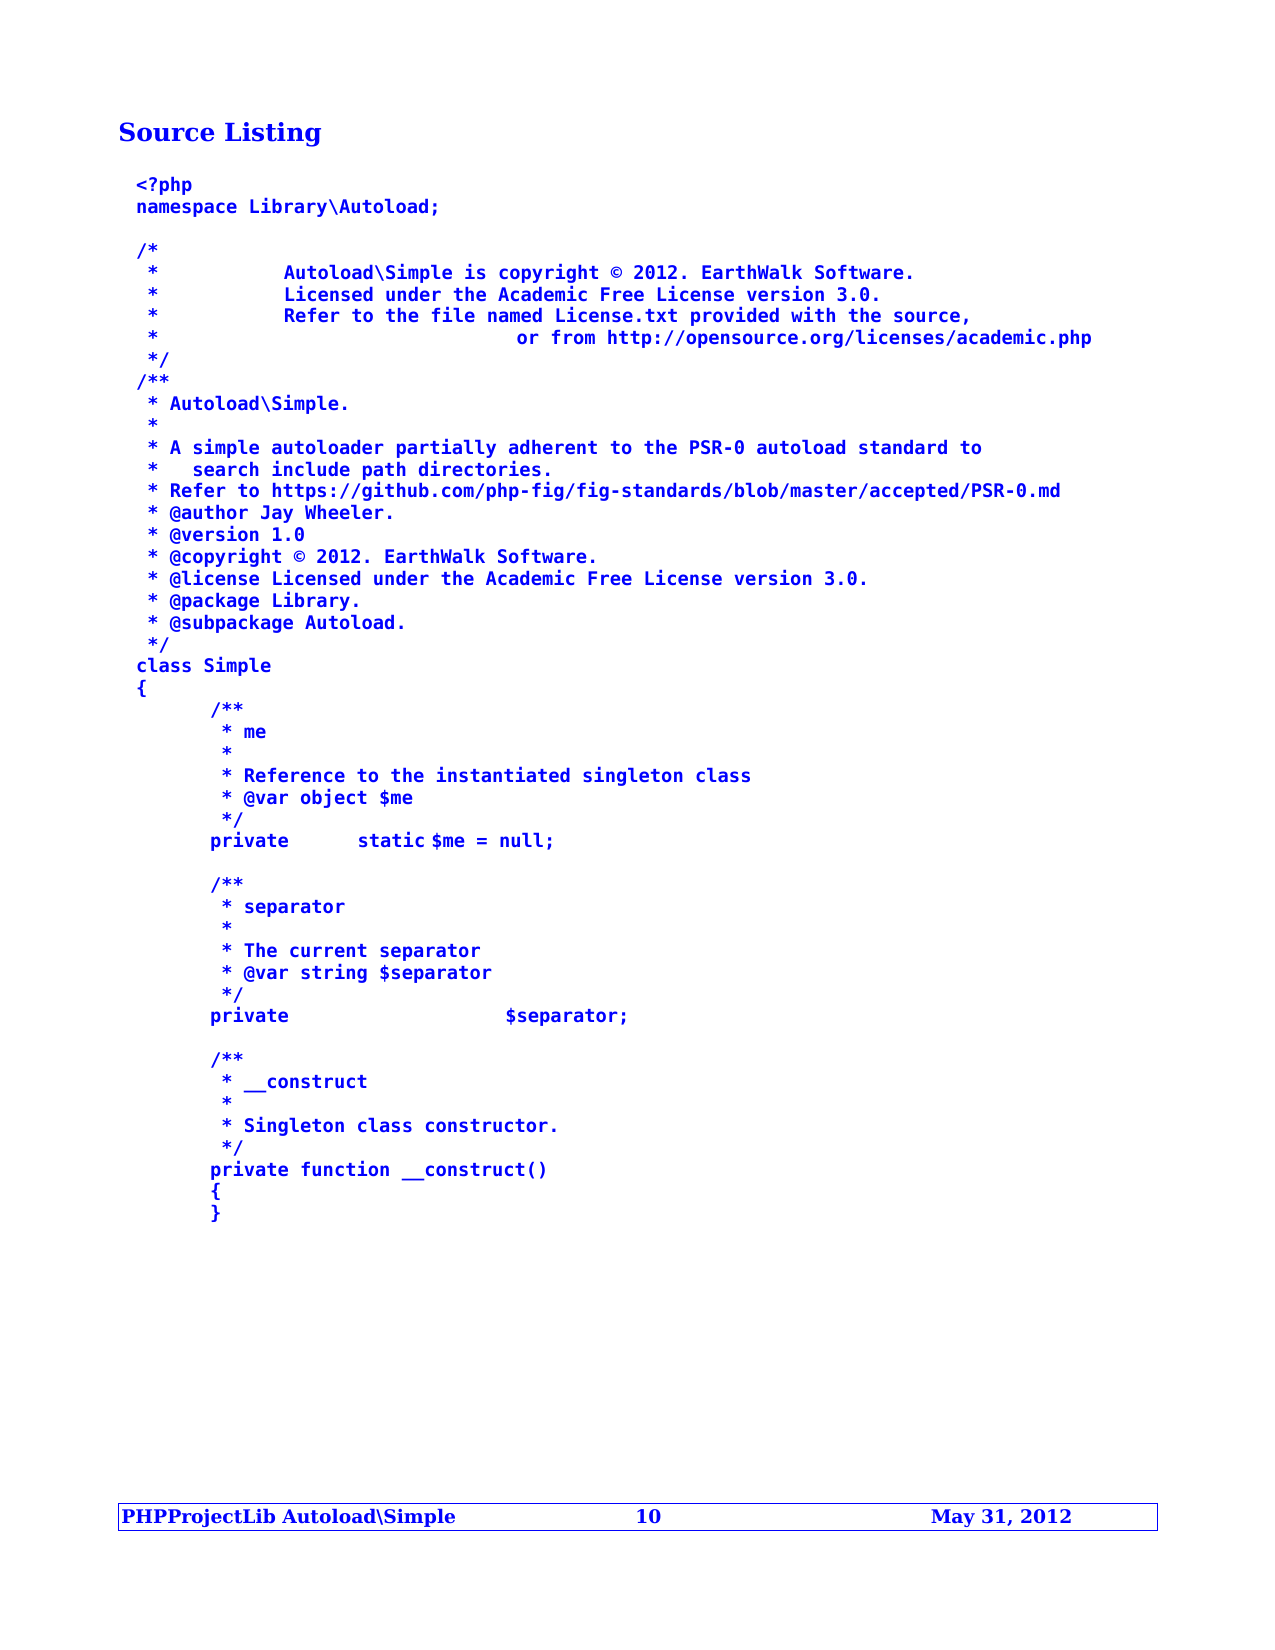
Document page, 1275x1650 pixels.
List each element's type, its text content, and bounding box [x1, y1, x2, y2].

list /** [136, 699, 1157, 721]
list * Singleton class constructor. [136, 1115, 1157, 1137]
list * @version 1.0 [136, 524, 1157, 546]
list /** [136, 371, 1157, 393]
list * search include path directories. [136, 458, 1157, 480]
list * @package Library. [136, 590, 1157, 612]
list * [136, 743, 1157, 765]
list * @var string $separator [136, 962, 1157, 983]
list class Simple [136, 655, 1157, 677]
list */ [136, 633, 1157, 655]
list * Licensed under the Academic Free License version 3.0. [136, 283, 1157, 305]
list } [136, 1202, 1157, 1224]
list * @license Licensed under the Academic Free License version 3.0. [136, 568, 1157, 590]
list namespace Library\Autoload; [136, 196, 1157, 218]
list * [136, 918, 1157, 940]
list * separator [136, 896, 1157, 918]
list /** [136, 1049, 1157, 1071]
list <?php [136, 174, 1157, 196]
title Source Listing [118, 118, 1157, 147]
list * [136, 415, 1157, 437]
list * [136, 1093, 1157, 1115]
list * Reference to the instantiated singleton class [136, 765, 1157, 787]
list * A simple autoloader partially adherent to the PSR-0 autoload standard to [136, 437, 1157, 458]
list private function __construct() [136, 1158, 1157, 1180]
list * @subpackage Autoload. [136, 612, 1157, 633]
list /* [136, 240, 1157, 262]
list * @copyright © 2012. EarthWalk Software. [136, 546, 1157, 568]
list { [136, 677, 1157, 699]
list * @var object $me [136, 787, 1157, 808]
list * Refer to the file named License.txt provided with the source, [136, 305, 1157, 327]
list private $separator; [136, 1005, 1157, 1027]
list */ [136, 1137, 1157, 1158]
list private static $me = null; [136, 830, 1157, 852]
list * me [136, 721, 1157, 743]
list * @author Jay Wheeler. [136, 502, 1157, 524]
list /** [136, 874, 1157, 896]
list */ [136, 808, 1157, 830]
list * or from http://opensource.org/licenses/academic.php [136, 327, 1157, 349]
list * __construct [136, 1071, 1157, 1093]
list { [136, 1180, 1157, 1202]
list * Autoload\Simple is copyright © 2012. EarthWalk Software. [136, 262, 1157, 283]
list * Refer to https://github.com/php-fig/fig-standards/blob/master/accepted/PSR-0.md [136, 480, 1157, 502]
list */ [136, 983, 1157, 1005]
list * Autoload\Simple. [136, 393, 1157, 415]
list */ [136, 349, 1157, 371]
list * The current separator [136, 940, 1157, 962]
